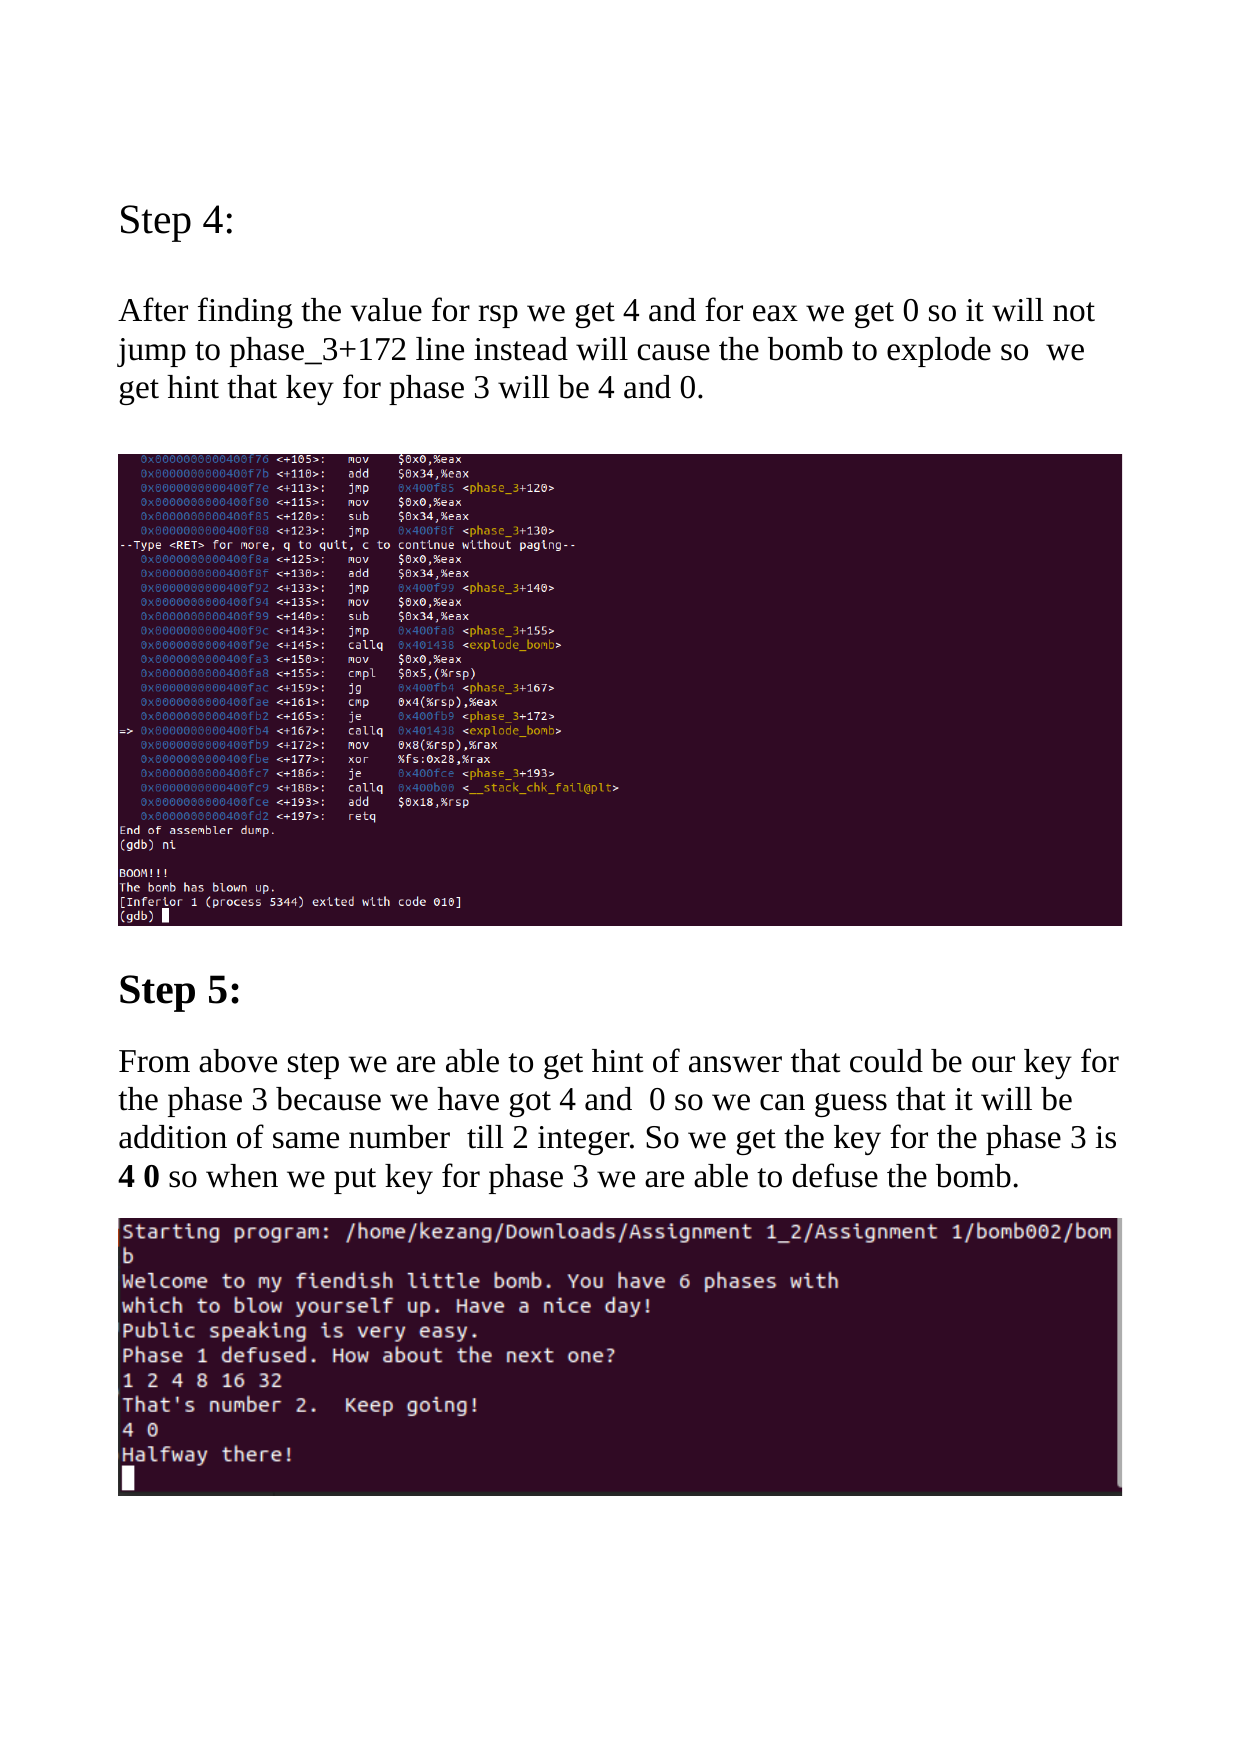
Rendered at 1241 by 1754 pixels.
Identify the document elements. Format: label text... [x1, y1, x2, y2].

text After finding the value for rsp we get 4 and for eax we get 0 so it will not jump to phase_3+172 line instead will cause the bomb to explode so we get hint that key for phase 3 will be 4 and 0. [118, 291, 1122, 406]
text Step 5: [118, 964, 1122, 1012]
text From above step we are able to get hint of answer that could be our key for the phase 3 because we have got 4 and 0 so we can guess that it will be addition of same number till 2 integer. So we get the key for the phase 3 is 4 0 so when we put key for phase 3 we are able to defuse the bomb. [118, 1041, 1122, 1194]
picture [118, 454, 1123, 926]
picture [118, 1218, 1123, 1496]
text Step 4: [118, 195, 1122, 243]
